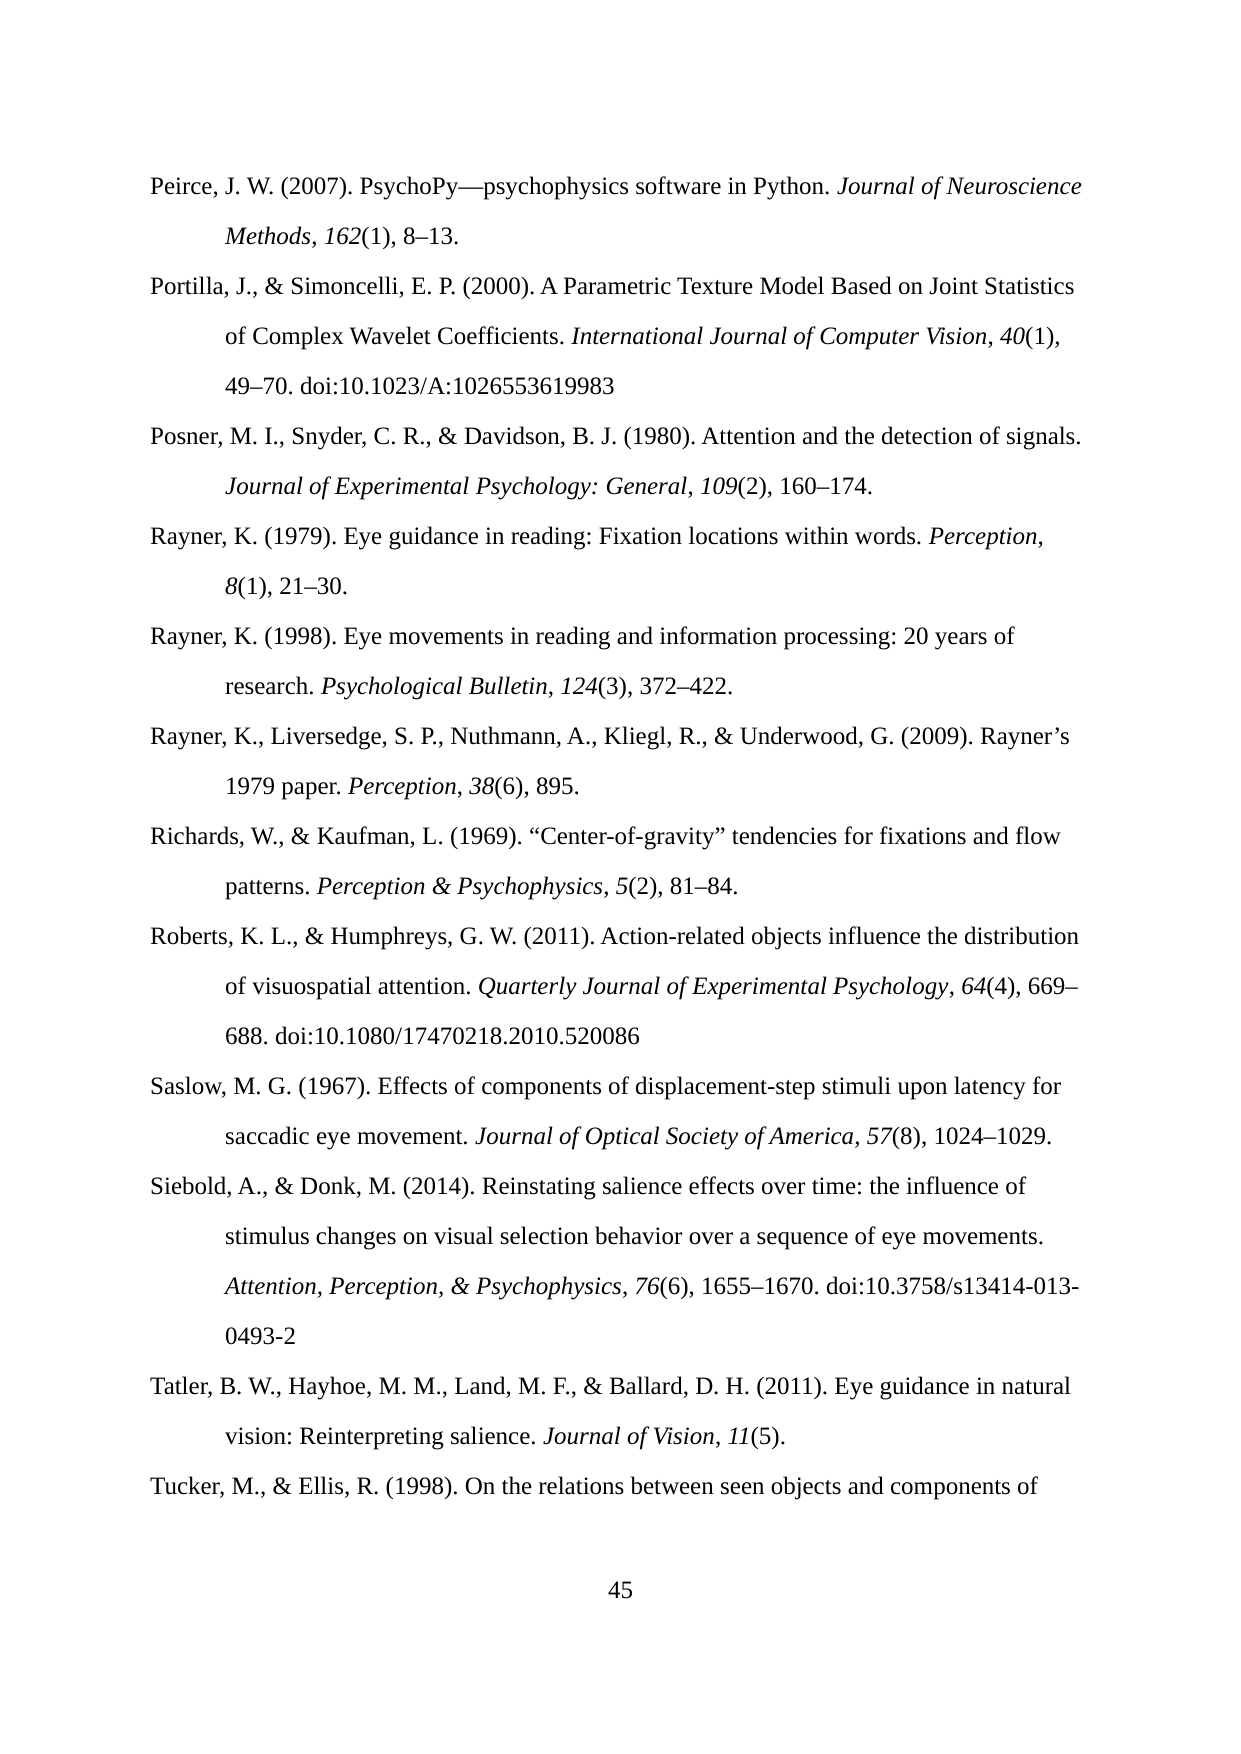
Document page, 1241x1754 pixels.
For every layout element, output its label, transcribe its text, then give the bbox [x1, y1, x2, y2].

text Tucker, M., & Ellis, R. (1998). On the relations between seen objects and components of [150, 1450, 1091, 1500]
text Peirce, J. W. (2007). PsychoPy—psychophysics software in Python. Journal of Neuroscience Methods, 162(1), 8–13. [150, 150, 1091, 250]
text Richards, W., & Kaufman, L. (1969). “Center-of-gravity” tendencies for fixations and flow patterns. Perception & Psychophysics, 5(2), 81–84. [150, 800, 1091, 900]
text Posner, M. I., Snyder, C. R., & Davidson, B. J. (1980). Attention and the detection of signals. Journal of Experimental Psychology: General, 109(2), 160–174. [150, 400, 1091, 500]
text Rayner, K. (1979). Eye guidance in reading: Fixation locations within words. Perception, 8(1), 21–30. [150, 500, 1091, 600]
text Siebold, A., & Donk, M. (2014). Reinstating salience effects over time: the influence of stimulus changes on visual selection behavior over a sequence of eye movements. Attention, Perception, & Psychophysics, 76(6), 1655–1670. doi:10.3758/s13414-013-0493-2 [150, 1150, 1091, 1350]
text Roberts, K. L., & Humphreys, G. W. (2011). Action-related objects influence the distribution of visuospatial attention. Quarterly Journal of Experimental Psychology, 64(4), 669–688. doi:10.1080/17470218.2010.520086 [150, 900, 1091, 1050]
text Saslow, M. G. (1967). Effects of components of displacement-step stimuli upon latency for saccadic eye movement. Journal of Optical Society of America, 57(8), 1024–1029. [150, 1050, 1091, 1150]
text Rayner, K., Liversedge, S. P., Nuthmann, A., Kliegl, R., & Underwood, G. (2009). Rayner’s 1979 paper. Perception, 38(6), 895. [150, 700, 1091, 800]
text Rayner, K. (1998). Eye movements in reading and information processing: 20 years of research. Psychological Bulletin, 124(3), 372–422. [150, 600, 1091, 700]
text Tatler, B. W., Hayhoe, M. M., Land, M. F., & Ballard, D. H. (2011). Eye guidance in natural vision: Reinterpreting salience. Journal of Vision, 11(5). [150, 1350, 1091, 1450]
text Portilla, J., & Simoncelli, E. P. (2000). A Parametric Texture Model Based on Joint Statistics of Complex Wavelet Coefficients. International Journal of Computer Vision, 40(1), 49–70. doi:10.1023/A:1026553619983 [150, 250, 1091, 400]
